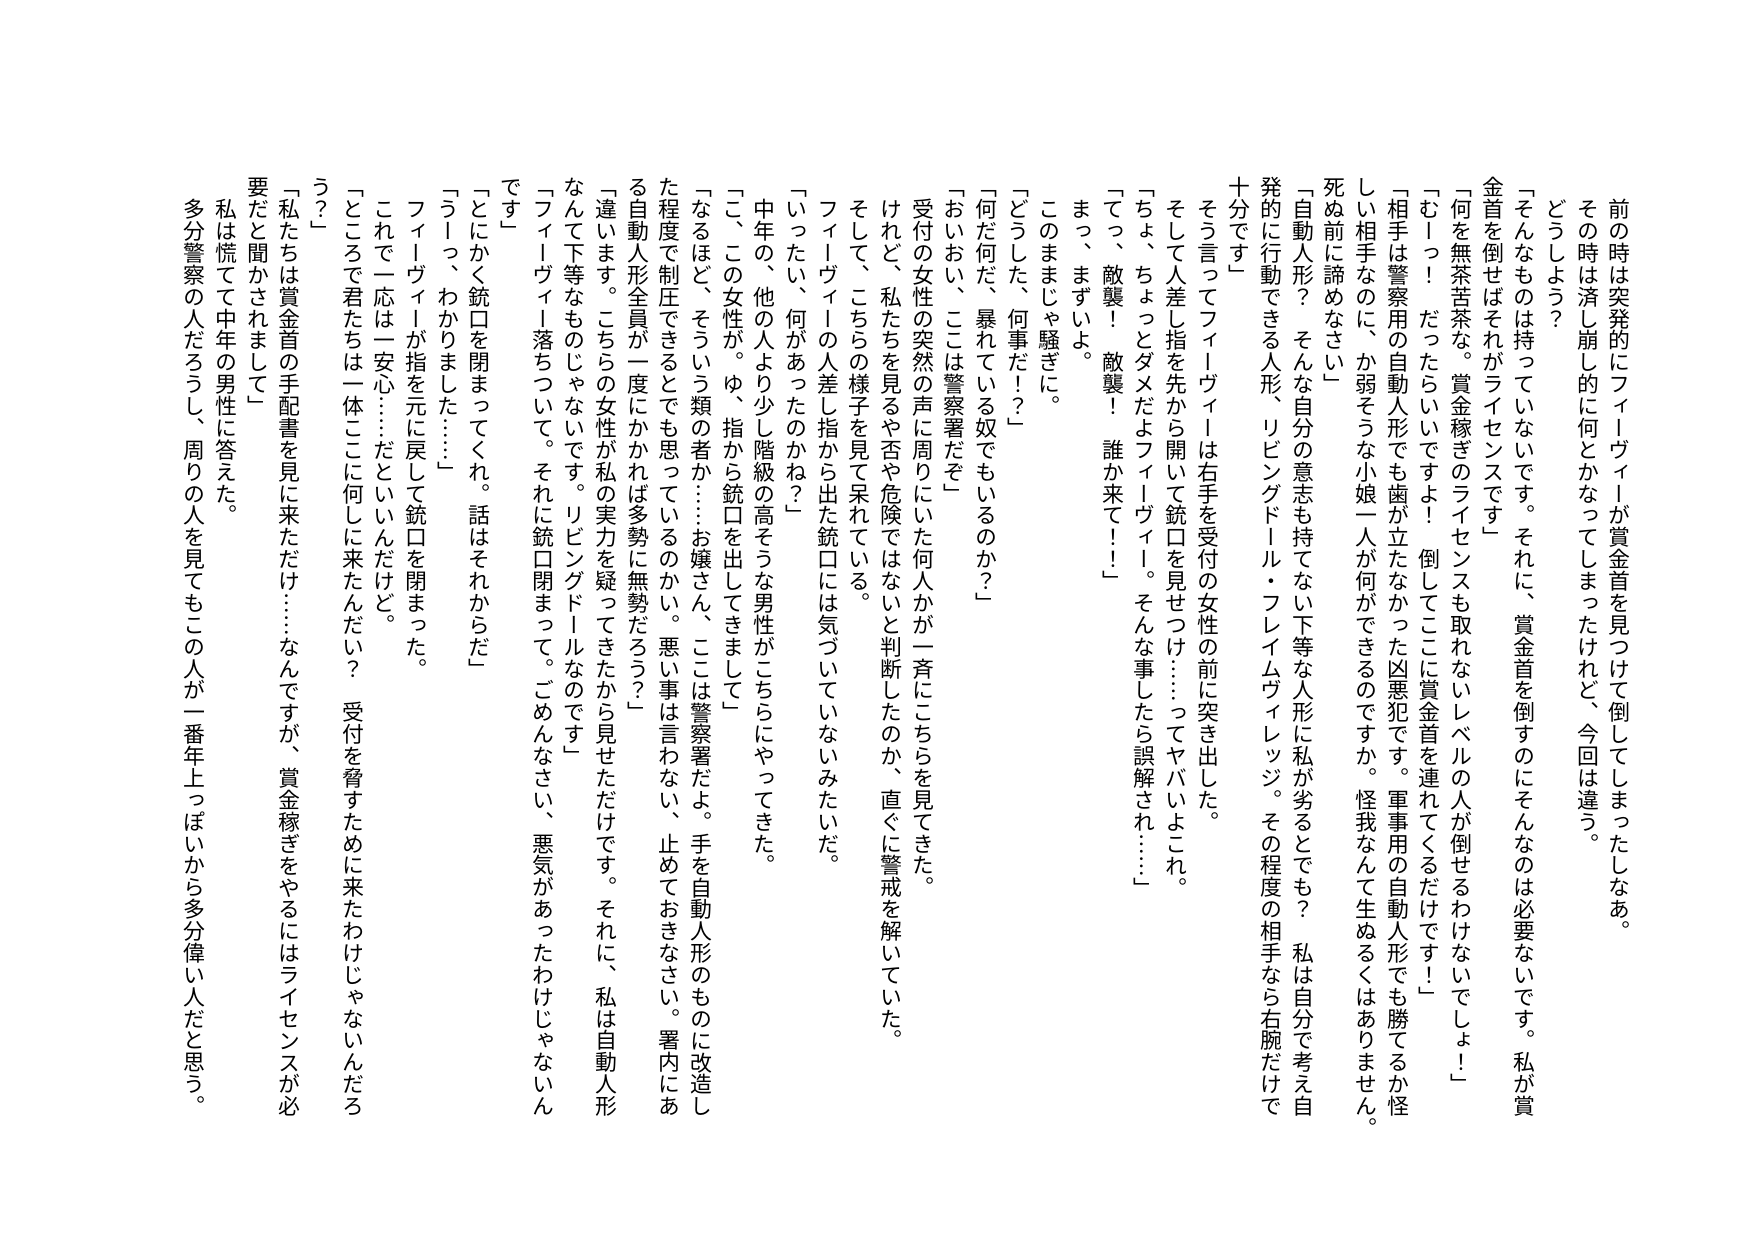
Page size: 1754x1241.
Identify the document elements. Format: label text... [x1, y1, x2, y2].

text 「どうした、何事だ！？」 [1002, 176, 1034, 1122]
text 「おいおい、ここは警察署だぞ」 [939, 176, 971, 1122]
text 「むーっ！ だったらいいですよ！ 倒してここに賞金首を連れてくるだけです！」 [1414, 176, 1446, 1122]
text 「てっ、敵襲！ 敵襲！ 誰か来て！！」 [1097, 176, 1129, 1122]
text 「フィーヴィー落ちついて。それに銃口閉まって。ごめんなさい、悪気があったわけじゃないんです」 [496, 176, 559, 1122]
text 「なるほど、そういう類の者か……お嬢さん、ここは警察署だよ。手を自動人形のものに改造した程度で制圧できるとでも思っているのかい。悪い事は言わない、止めておきなさい。署内にある自動人形全員が一度にかかれば多勢に無勢だろう？」 [622, 176, 717, 1122]
text 「うーっ、わかりました……」 [432, 176, 464, 1122]
text 「ちょ、ちょっとダメだよフィーヴィー。そんな事したら誤解され……」 [1129, 176, 1161, 1122]
text 「私たちは賞金首の手配書を見に来ただけ……なんですが、賞金稼ぎをやるにはライセンスが必要だと聞かされまして」 [242, 176, 306, 1122]
text 前の時は突発的にフィーヴィーが賞金首を見つけて倒してしまったしなあ。 [1604, 176, 1636, 1122]
text どうしよう？ [1541, 176, 1572, 1122]
text けれど、私たちを見るや否や危険ではないと判断したのか、直ぐに警戒を解いていた。 [876, 176, 907, 1122]
text まっ、まずいよ。 [1066, 176, 1097, 1122]
text そして人差し指を先から開いて銃口を見せつけ……ってヤバいよこれ。 [1161, 176, 1192, 1122]
text 多分警察の人だろうし、周りの人を見てもこの人が一番年上っぽいから多分偉い人だと思う。 [179, 176, 211, 1122]
text 「相手は警察用の自動人形でも歯が立たなかった凶悪犯です。軍事用の自動人形でも勝てるか怪しい相手なのに、か弱そうな小娘一人が何ができるのですか。怪我なんて生ぬるくはありません。死ぬ前に諦めなさい」 [1319, 176, 1414, 1122]
text 中年の、他の人より少し階級の高そうな男性がこちらにやってきた。 [749, 176, 781, 1122]
text そして、こちらの様子を見て呆れている。 [844, 176, 876, 1122]
text 「何を無茶苦茶な。賞金稼ぎのライセンスも取れないレベルの人が倒せるわけないでしょ！」 [1446, 176, 1477, 1122]
text 「ところで君たちは一体ここに何しに来たんだい？ 受付を脅すために来たわけじゃないんだろう？」 [306, 176, 369, 1122]
text 受付の女性の突然の声に周りにいた何人かが一斉にこちらを見てきた。 [907, 176, 939, 1122]
text このままじゃ騒ぎに。 [1034, 176, 1066, 1122]
text 「違います。こちらの女性が私の実力を疑ってきたから見せただけです。それに、私は自動人形なんて下等なものじゃないです。リビングドールなのです」 [559, 176, 622, 1122]
text 私は慌てて中年の男性に答えた。 [211, 176, 242, 1122]
text フィーヴィーの人差し指から出た銃口には気づいていないみたいだ。 [812, 176, 844, 1122]
text その時は済し崩し的に何とかなってしまったけれど、今回は違う。 [1572, 176, 1604, 1122]
text そう言ってフィーヴィーは右手を受付の女性の前に突き出した。 [1192, 176, 1224, 1122]
text 「とにかく銃口を閉まってくれ。話はそれからだ」 [464, 176, 496, 1122]
text 「そんなものは持っていないです。それに、賞金首を倒すのにそんなのは必要ないです。私が賞金首を倒せばそれがライセンスです」 [1477, 176, 1541, 1122]
text 「何だ何だ、暴れている奴でもいるのか？」 [971, 176, 1002, 1122]
text 「自動人形？ そんな自分の意志も持てない下等な人形に私が劣るとでも？ 私は自分で考え自発的に行動できる人形、リビングドール・フレイムヴィレッジ。その程度の相手なら右腕だけで十分です」 [1224, 176, 1319, 1122]
text 「こ、この女性が。ゆ、指から銃口を出してきまして」 [717, 176, 749, 1122]
text 「いったい、何があったのかね？」 [781, 176, 812, 1122]
text フィーヴィーが指を元に戻して銃口を閉まった。 [401, 176, 432, 1122]
text これで一応は一安心……だといいんだけど。 [369, 176, 401, 1122]
